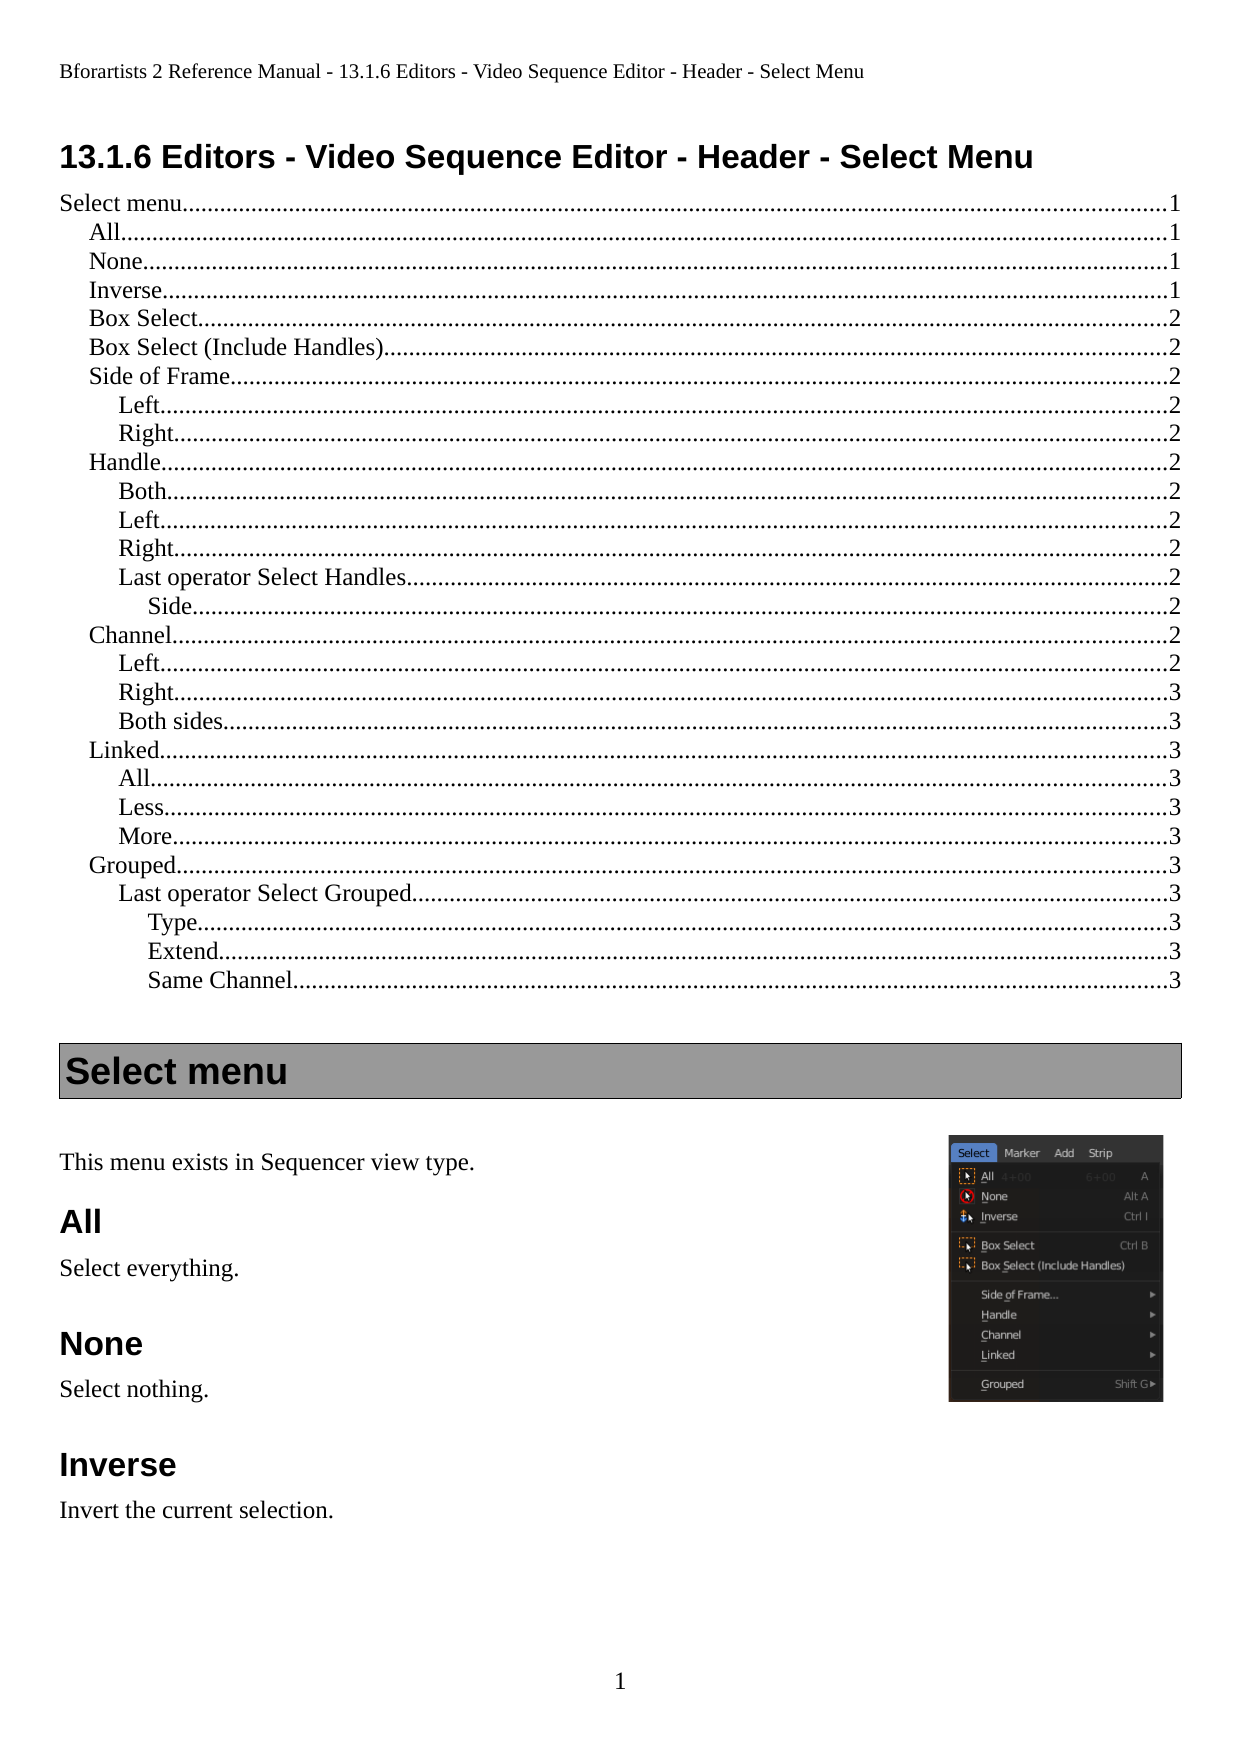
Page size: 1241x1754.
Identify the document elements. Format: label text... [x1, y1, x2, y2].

text Extend 3 [147, 936, 1181, 965]
text Both sides 3 [118, 706, 1181, 735]
text Right 3 [118, 677, 1181, 706]
text All 3 [118, 763, 1181, 792]
text Less 3 [118, 792, 1181, 821]
text Type 3 [147, 907, 1181, 936]
subtitle 13.1.6 Editors - Video Sequence Editor - Header - Select Menu [59, 138, 1181, 176]
text Both 2 [118, 476, 1181, 505]
text Last operator Select Grouped 3 [118, 878, 1181, 907]
text Box Select 2 [88, 303, 1181, 332]
text Left 2 [118, 505, 1181, 533]
text Linked 3 [88, 735, 1181, 763]
text More 3 [118, 821, 1181, 850]
text All 1 [88, 217, 1181, 246]
text Left 2 [118, 648, 1181, 677]
text Same Channel 3 [147, 965, 1181, 993]
text Inverse 1 [88, 275, 1181, 303]
text None 1 [88, 246, 1181, 275]
text Side of Frame 2 [88, 361, 1181, 390]
table_header Select menu [60, 1044, 1181, 1098]
text Last operator Select Handles 2 [118, 562, 1181, 591]
subtitle All [59, 1202, 948, 1241]
text [1164, 1253, 1181, 1282]
text Side 2 [147, 591, 1181, 620]
text Right 2 [118, 533, 1181, 562]
text Handle 2 [88, 447, 1181, 476]
text Right 2 [118, 418, 1181, 447]
subtitle [1164, 1202, 1181, 1241]
text Channel 2 [88, 620, 1181, 648]
text Box Select (Include Handles) 2 [88, 332, 1181, 361]
subtitle None [59, 1323, 948, 1362]
text Left 2 [118, 390, 1181, 418]
subtitle Inverse [59, 1444, 1181, 1483]
text This menu exists in Sequencer view type. [59, 1147, 948, 1176]
text Select everything. [59, 1253, 948, 1282]
text Invert the current selection. [59, 1496, 1181, 1524]
subtitle [1164, 1323, 1181, 1362]
text Grouped 3 [88, 850, 1181, 878]
text Select menu 1 [59, 188, 1181, 217]
text Select nothing. [59, 1374, 1181, 1403]
picture [948, 1135, 1164, 1402]
